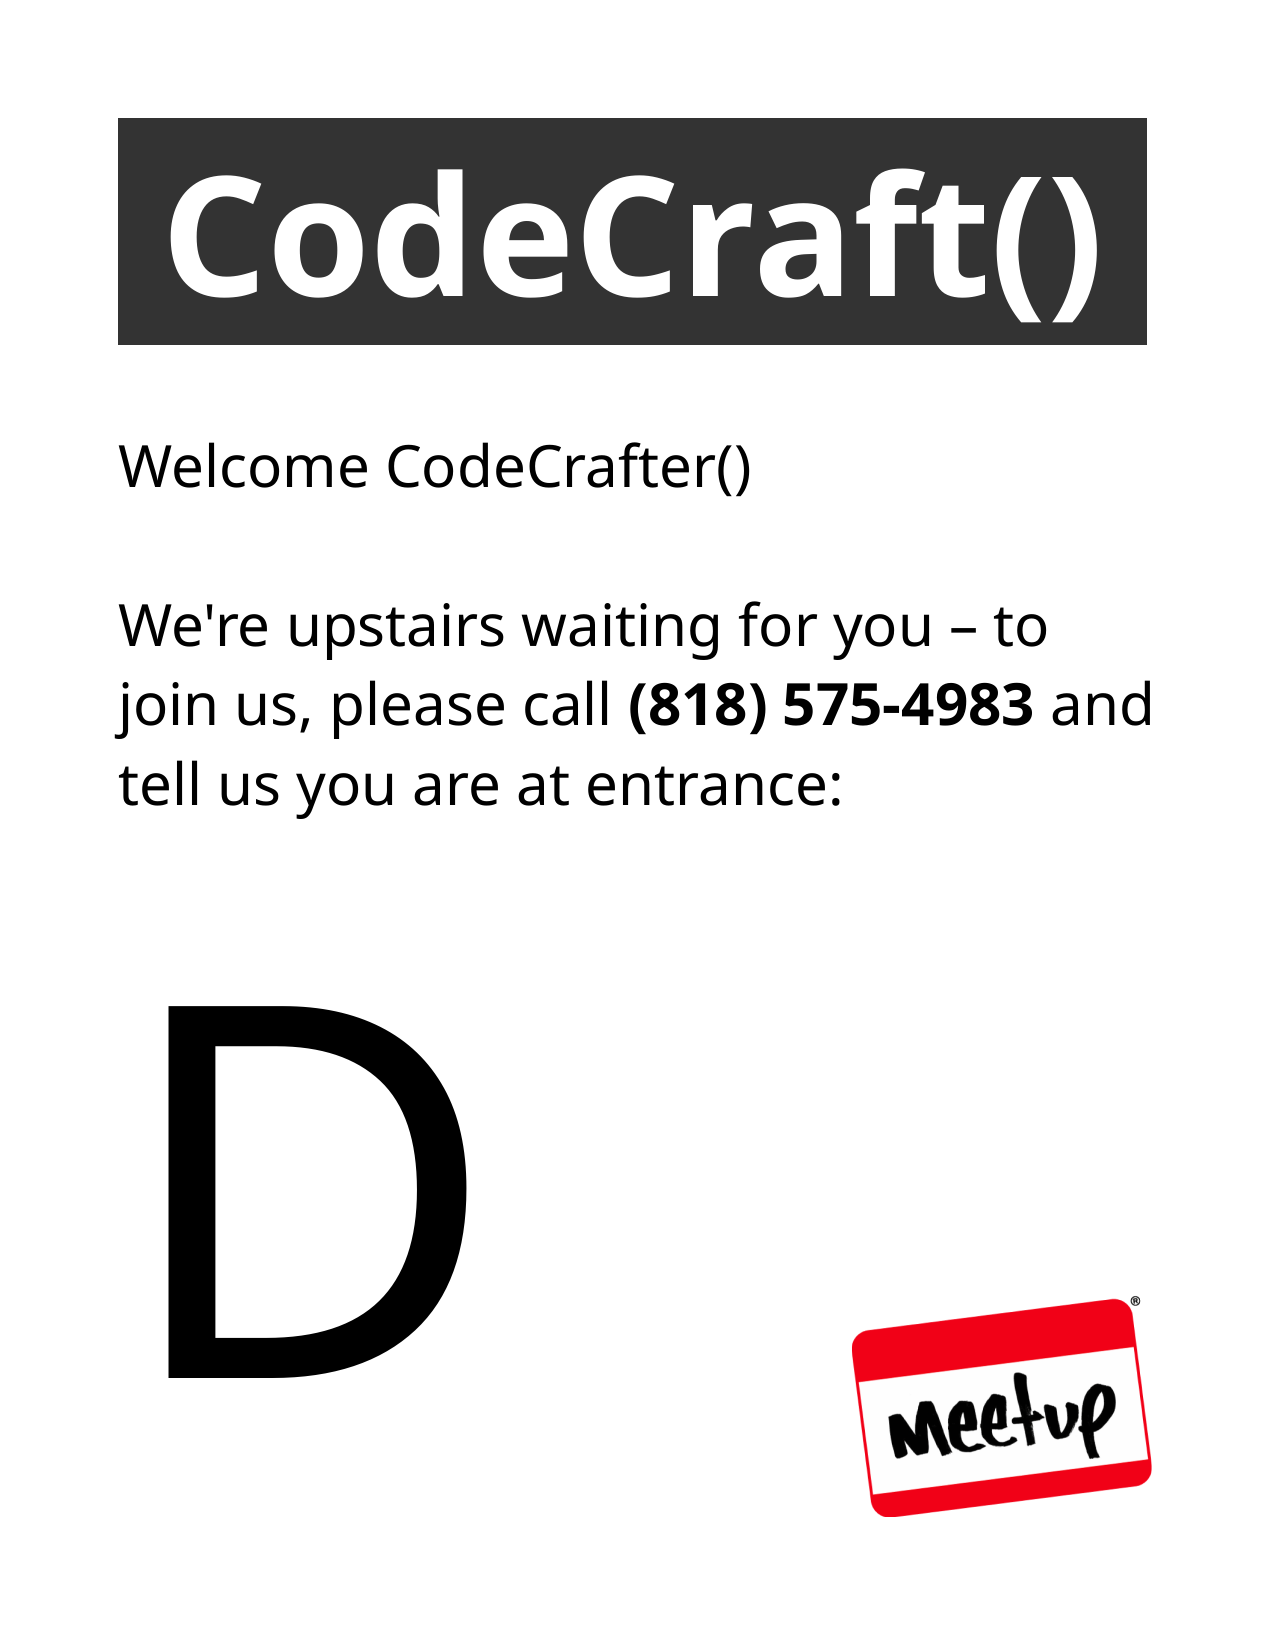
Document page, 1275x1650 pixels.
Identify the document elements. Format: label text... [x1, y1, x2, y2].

text D [118, 822, 1157, 1531]
text We're upstairs waiting for you – to join us, please call (818) 575-4983 and tell us you are at entrance: [118, 583, 1157, 822]
text CodeCraft() [118, 118, 1157, 345]
picture [851, 1295, 1152, 1517]
text Welcome CodeCrafter() [118, 424, 1157, 504]
